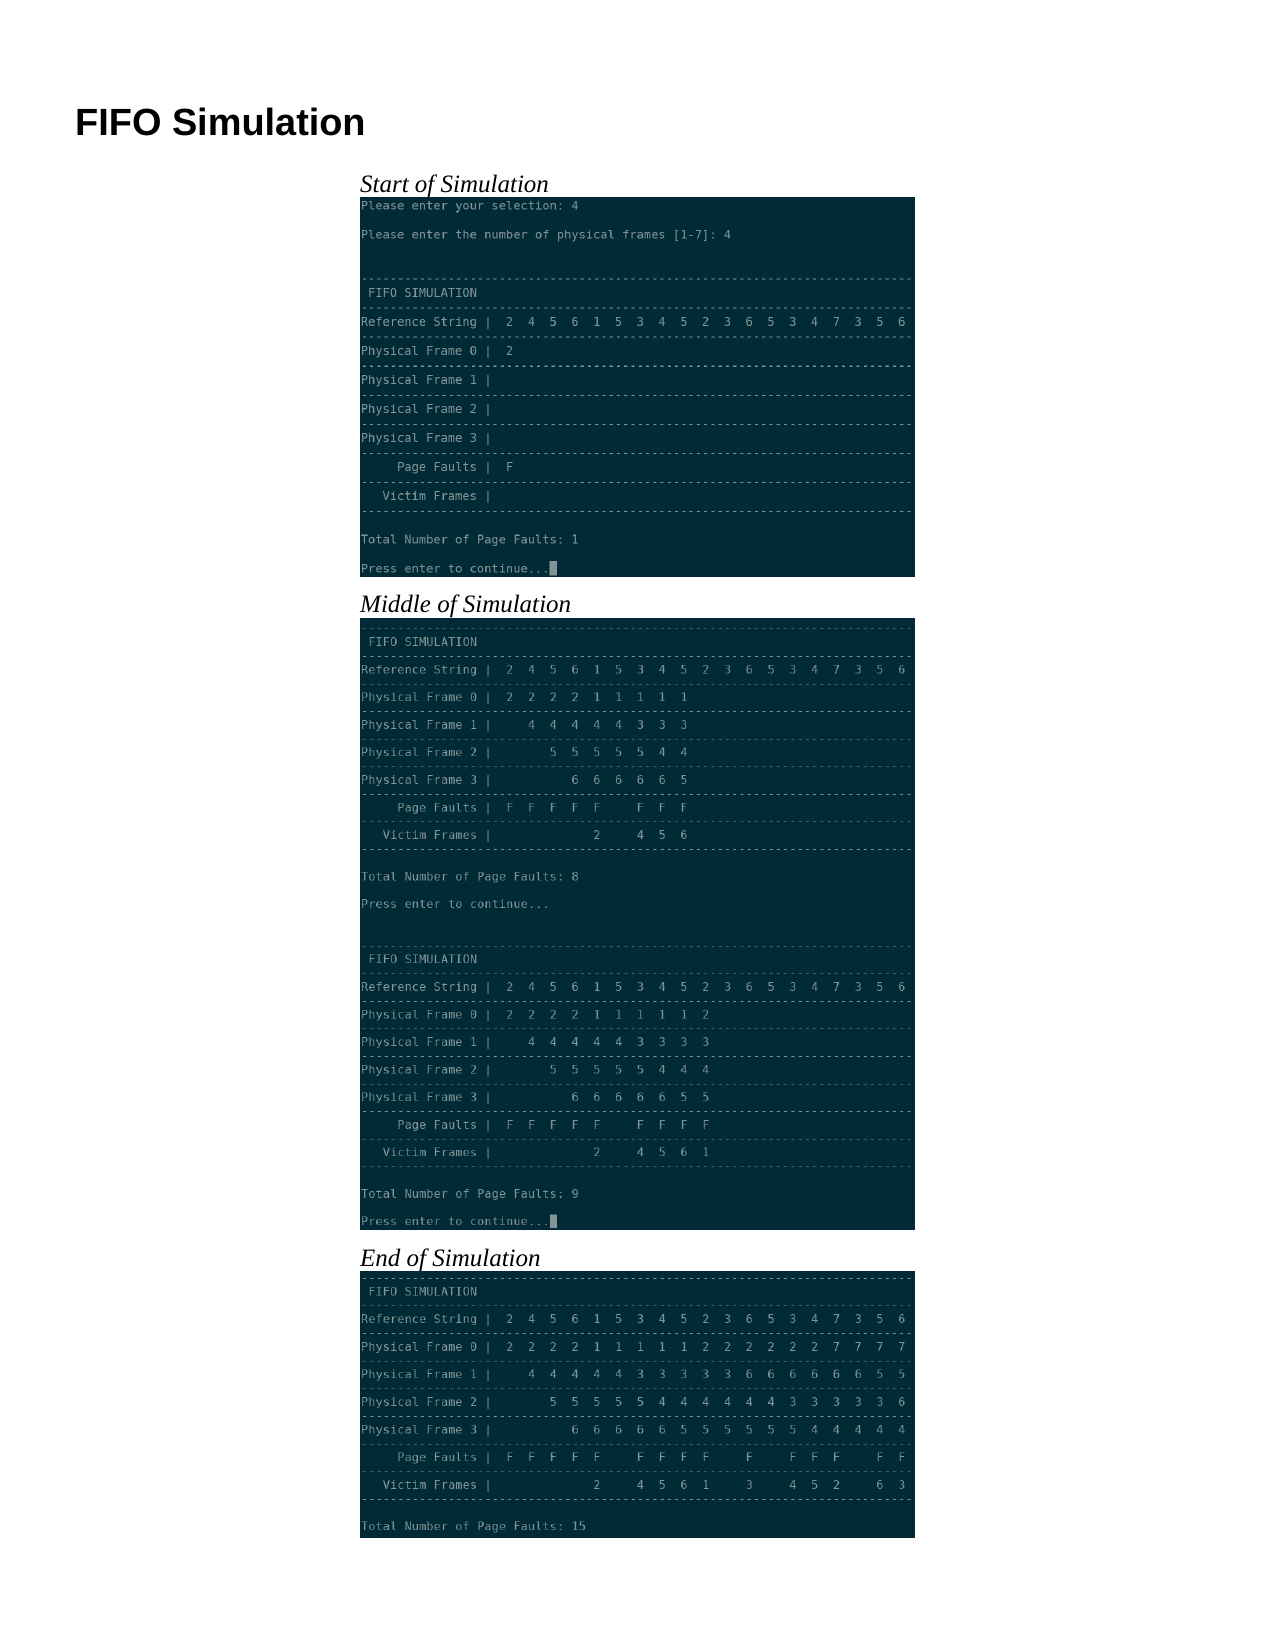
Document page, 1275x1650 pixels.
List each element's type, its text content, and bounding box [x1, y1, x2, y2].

picture [446, 1428, 454, 1433]
picture [446, 1040, 454, 1045]
picture [446, 1013, 454, 1018]
picture [446, 1095, 454, 1100]
text Start of Simulation [360, 169, 915, 197]
picture [453, 1483, 461, 1488]
picture [446, 1068, 454, 1073]
text End of Simulation [360, 1243, 915, 1271]
picture [453, 833, 461, 838]
subtitle FIFO Simulation [75, 100, 1200, 144]
picture [446, 723, 454, 728]
picture [551, 1215, 556, 1227]
text Middle of Simulation [360, 589, 915, 618]
picture [446, 1400, 454, 1405]
picture [446, 695, 454, 700]
picture [446, 1345, 454, 1350]
picture [446, 778, 454, 783]
picture [550, 562, 556, 575]
